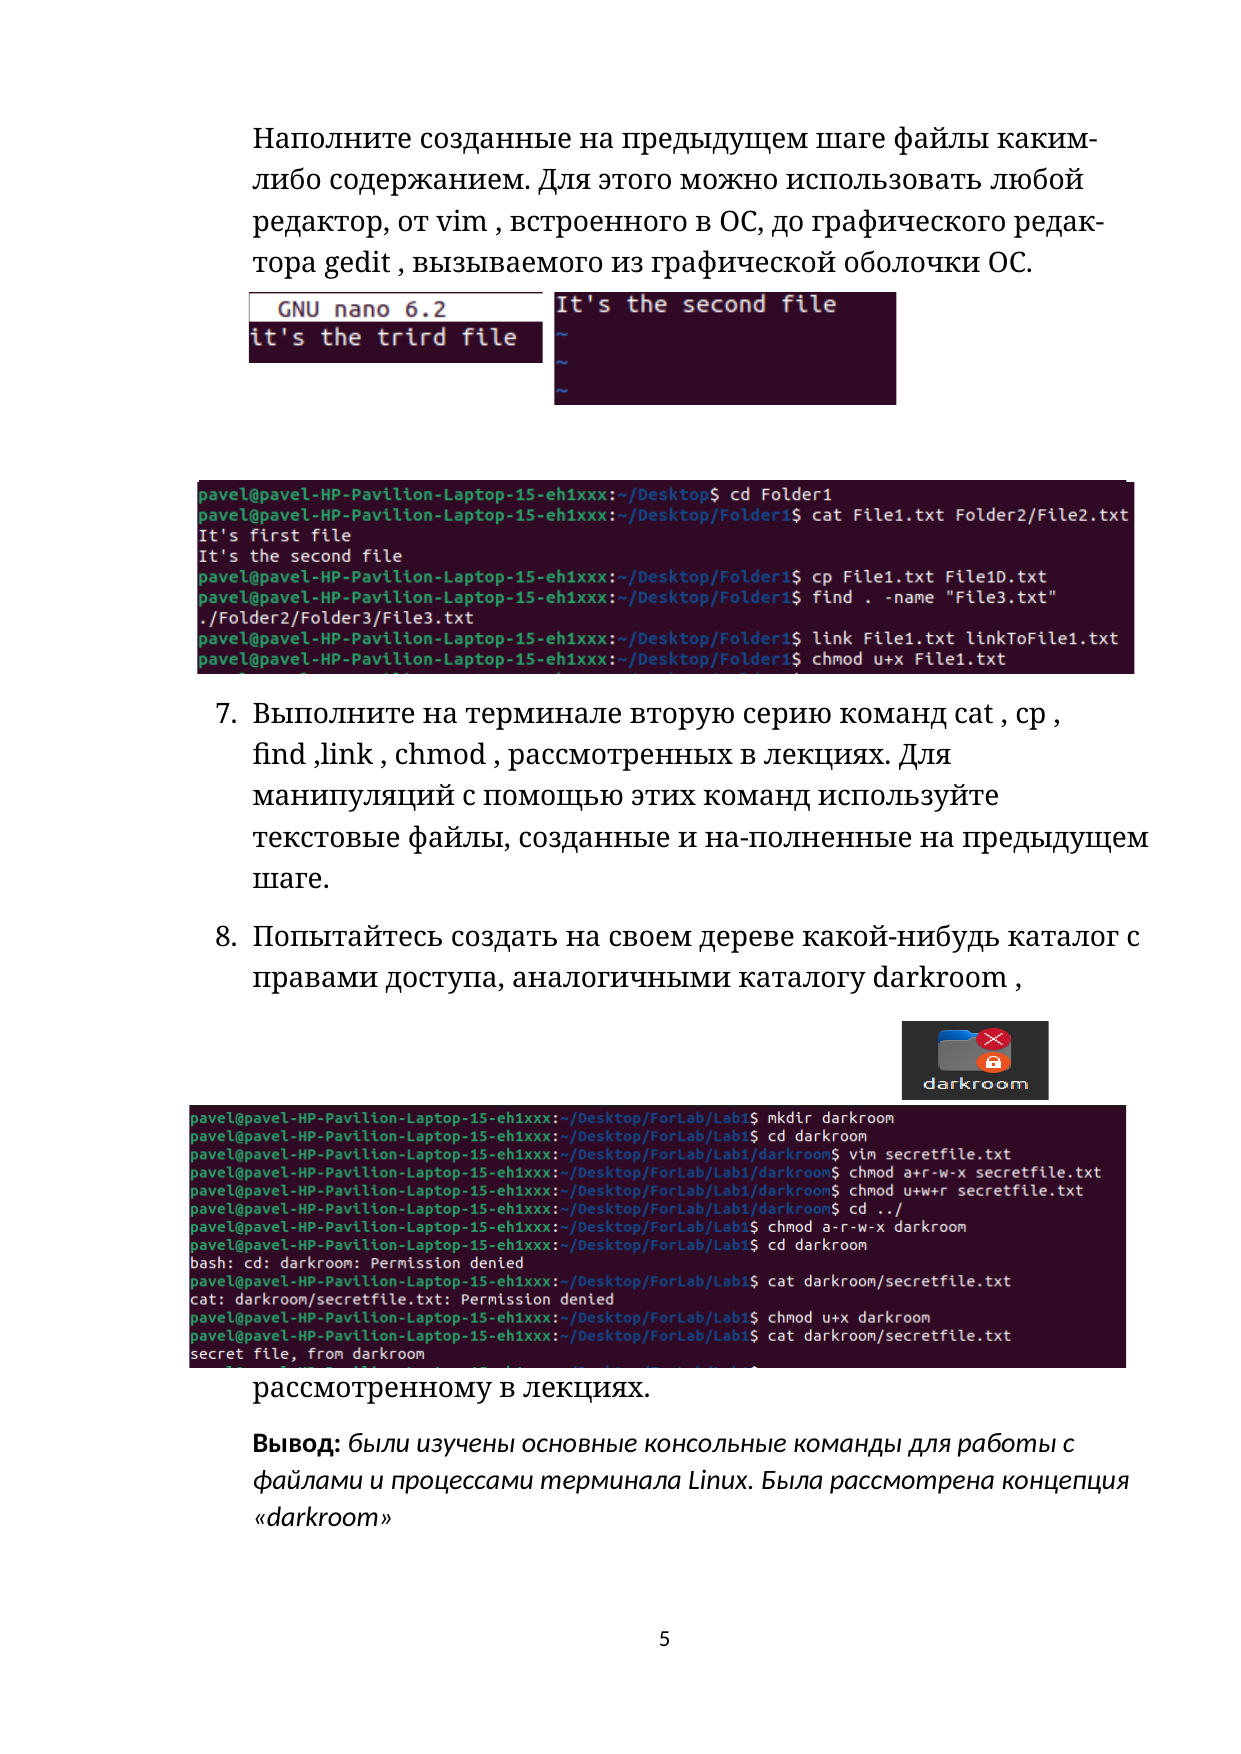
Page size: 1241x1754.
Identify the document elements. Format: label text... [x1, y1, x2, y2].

list Попытайтесь создать на своем дереве какой-нибудь каталог с правами доступа, аналогичными каталогу darkroom , рассмотренному в лекциях. [215, 916, 1152, 1406]
picture [197, 480, 1135, 674]
picture [189, 1105, 1127, 1368]
picture [901, 1021, 1049, 1100]
picture [248, 292, 543, 363]
picture [554, 292, 897, 405]
list Наполните созданные на предыдущем шаге файлы каким-либо содержанием. Для этого можно использовать любой редактор, от vim , встроенного в ОС, до графического редак-тора gedit , вызываемого из графической оболочки ОC. [215, 118, 1152, 281]
list Выполните на терминале вторую серию команд cat , cp , find ,link , chmod , рассмотренных в лекциях. Для манипуляций с помощью этих команд используйте текстовые файлы, созданные и на-полненные на предыдущем шаге. [215, 483, 1152, 897]
list Вывод: были изучены основные консольные команды для работы с файлами и процессами терминала Linux. Была рассмотрена концепция «darkroom» [215, 1425, 1152, 1534]
